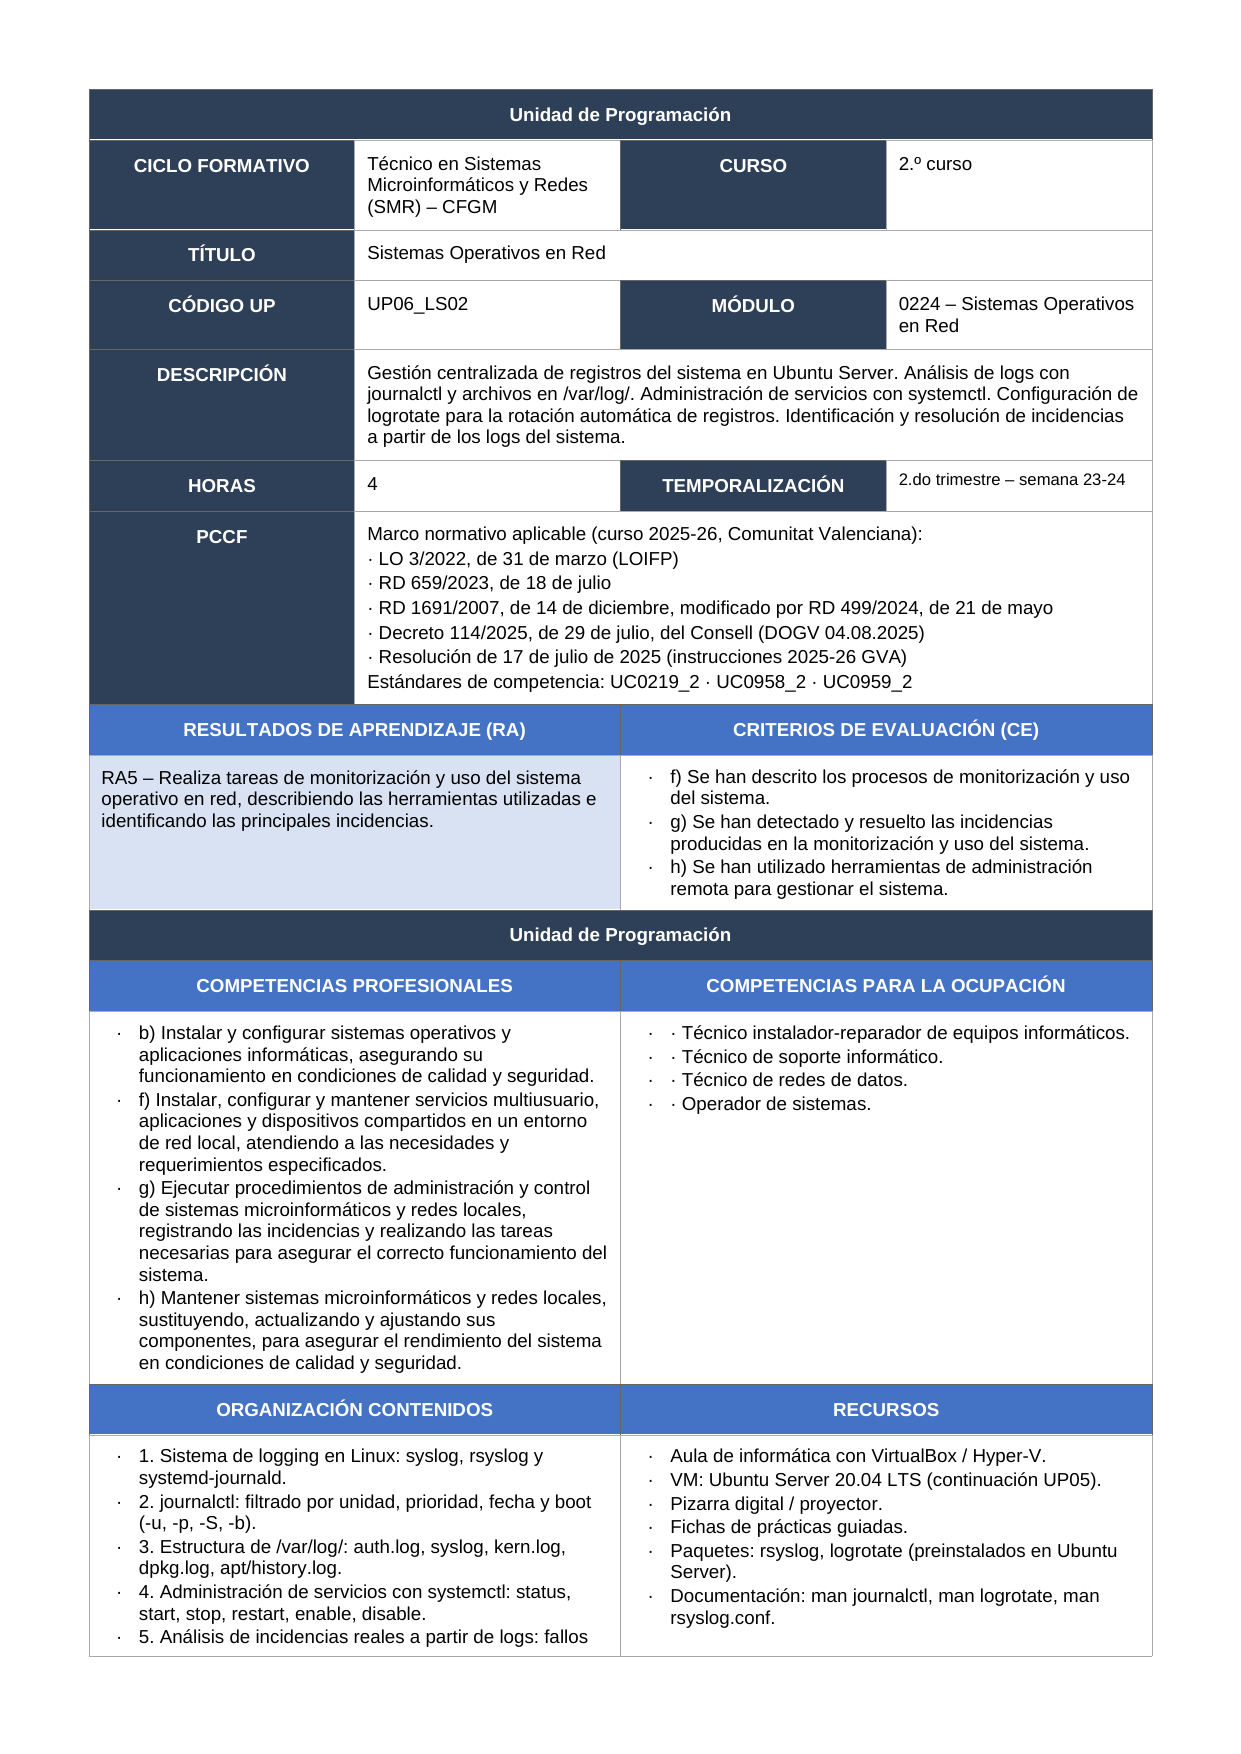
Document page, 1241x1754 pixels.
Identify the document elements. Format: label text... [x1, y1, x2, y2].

table_cell 0224 – Sistemas Operativos en Red [887, 281, 1152, 349]
table_cell CURSO [621, 141, 886, 229]
table_cell 2.do trimestre – semana 23-24 [887, 461, 1152, 511]
table_cell RESULTADOS DE APRENDIZAJE (RA) [90, 705, 620, 755]
table_cell ORGANIZACIÓN CONTENIDOS [90, 1385, 620, 1434]
table_cell Aula de informática con VirtualBox / Hyper-V. VM: Ubuntu Server 20.04 LTS (continuación UP05). Pizarra digital / proyector. Fichas de prácticas guiadas. Paquetes: rsyslog, logrotate (preinstalados en Ubuntu Server). Documentación: man journalctl, man logrotate, man rsyslog.conf. [621, 1436, 1152, 1656]
table_cell UP06_LS02 [355, 281, 620, 349]
table_cell PCCF [90, 512, 354, 704]
table_cell DESCRIPCIÓN [90, 350, 354, 460]
table_cell Unidad de Programación [90, 911, 1152, 960]
table_cell HORAS [90, 461, 354, 511]
table_cell MÓDULO [621, 281, 886, 349]
table_cell COMPETENCIAS PARA LA OCUPACIÓN [621, 961, 1152, 1011]
table_cell 2.º curso [887, 141, 1152, 229]
table_cell b) Instalar y configurar sistemas operativos y aplicaciones informáticas, asegurando su funcionamiento en condiciones de calidad y seguridad. f) Instalar, configurar y mantener servicios multiusuario, aplicaciones y dispositivos compartidos en un entorno de red local, atendiendo a las necesidades y requerimientos especificados. g) Ejecutar procedimientos de administración y control de sistemas microinformáticos y redes locales, registrando las incidencias y realizando las tareas necesarias para asegurar el correcto funcionamiento del sistema. h) Mantener sistemas microinformáticos y redes locales, sustituyendo, actualizando y ajustando sus componentes, para asegurar el rendimiento del sistema en condiciones de calidad y seguridad. [90, 1012, 620, 1384]
table_cell Sistemas Operativos en Red [355, 231, 1152, 280]
table_cell f) Se han descrito los procesos de monitorización y uso del sistema. g) Se han detectado y resuelto las incidencias producidas en la monitorización y uso del sistema. h) Se han utilizado herramientas de administración remota para gestionar el sistema. [621, 756, 1152, 909]
table_header Unidad de Programación [90, 90, 1152, 139]
table_cell CICLO FORMATIVO [90, 141, 354, 229]
table_cell TEMPORALIZACIÓN [621, 461, 886, 511]
table_cell Técnico en Sistemas Microinformáticos y Redes (SMR) – CFGM [355, 141, 620, 229]
table_cell RA5 – Realiza tareas de monitorización y uso del sistema operativo en red, describiendo las herramientas utilizadas e identificando las principales incidencias. [90, 756, 620, 909]
table_cell · Técnico instalador-reparador de equipos informáticos. · Técnico de soporte informático. · Técnico de redes de datos. · Operador de sistemas. [621, 1012, 1152, 1384]
table_cell CRITERIOS DE EVALUACIÓN (CE) [621, 705, 1152, 755]
table_cell 1. Sistema de logging en Linux: syslog, rsyslog y systemd-journald. 2. journalctl: filtrado por unidad, prioridad, fecha y boot (-u, -p, -S, -b). 3. Estructura de /var/log/: auth.log, syslog, kern.log, dpkg.log, apt/history.log. 4. Administración de servicios con systemctl: status, start, stop, restart, enable, disable. 5. Análisis de incidencias reales a partir de logs: fallos [90, 1436, 620, 1656]
table_cell 4 [355, 461, 620, 511]
table_cell TÍTULO [90, 231, 354, 280]
table_cell CÓDIGO UP [90, 281, 354, 349]
table_cell RECURSOS [621, 1385, 1152, 1434]
table_cell Gestión centralizada de registros del sistema en Ubuntu Server. Análisis de logs con journalctl y archivos en /var/log/. Administración de servicios con systemctl. Configuración de logrotate para la rotación automática de registros. Identificación y resolución de incidencias a partir de los logs del sistema. [355, 350, 1152, 460]
table_cell Marco normativo aplicable (curso 2025-26, Comunitat Valenciana): · LO 3/2022, de 31 de marzo (LOIFP) · RD 659/2023, de 18 de julio · RD 1691/2007, de 14 de diciembre, modificado por RD 499/2024, de 21 de mayo · Decreto 114/2025, de 29 de julio, del Consell (DOGV 04.08.2025) · Resolución de 17 de julio de 2025 (instrucciones 2025-26 GVA) Estándares de competencia: UC0219_2 · UC0958_2 · UC0959_2 [355, 512, 1152, 704]
table_cell COMPETENCIAS PROFESIONALES [90, 961, 620, 1011]
